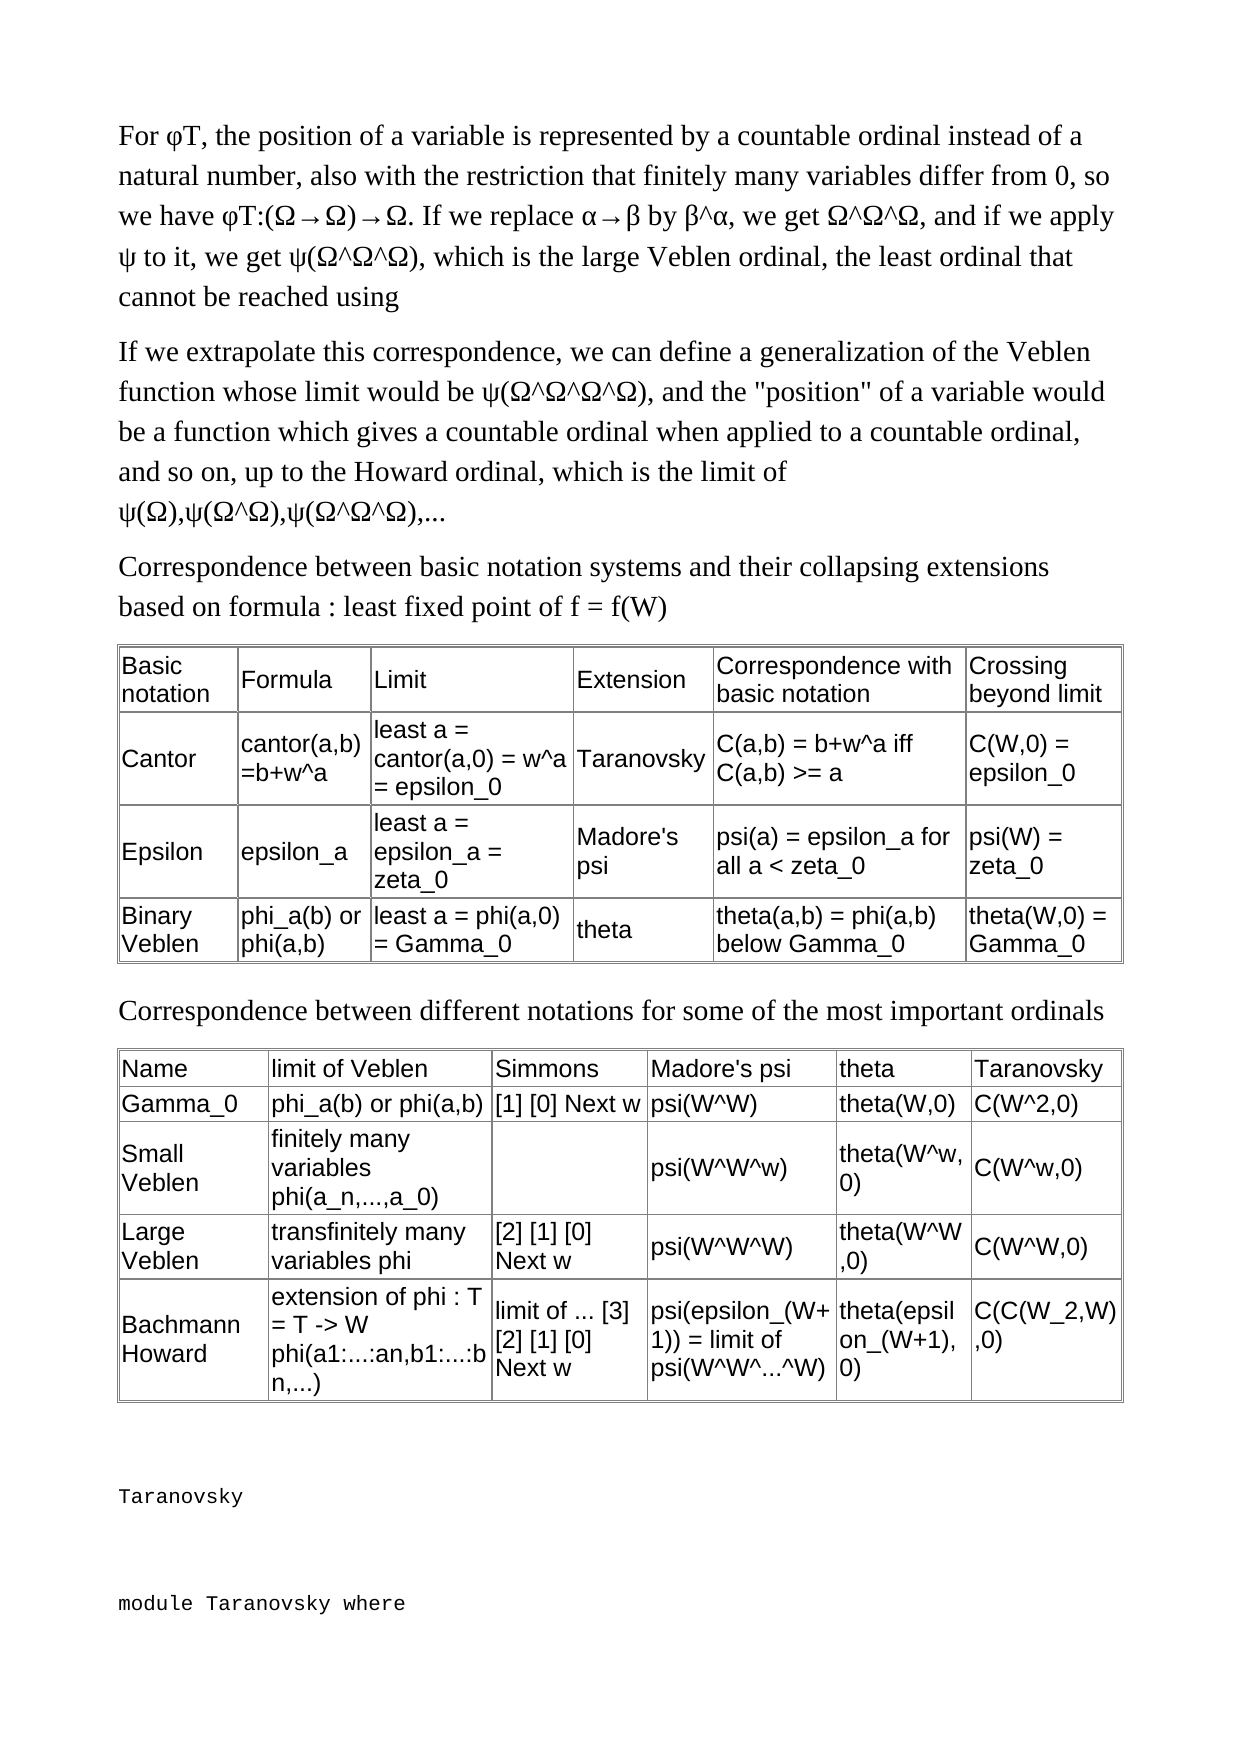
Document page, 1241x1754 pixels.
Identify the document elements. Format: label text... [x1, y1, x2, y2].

table_cell Gamma_0 [120, 1087, 268, 1121]
table_header Crossing beyond limit [967, 648, 1121, 711]
table_header Formula [239, 648, 370, 711]
table_header Simmons [493, 1051, 647, 1086]
text If we extrapolate this correspondence, we can define a generalization of the Veblen function whose limit would be ψ(Ω^Ω^Ω^Ω), and the "position" of a variable would be a function which gives a countable ordinal when applied to a countable ordinal, and so on, up to the Howard ordinal, which is the limit of ψ(Ω),ψ(Ω^Ω),ψ(Ω^Ω^Ω),... [118, 334, 1122, 528]
table_cell C(C(W_2,W),0) [972, 1280, 1121, 1400]
table_cell psi(W) = zeta_0 [967, 806, 1121, 897]
table_header Name [120, 1051, 268, 1086]
table_cell C(W,0) = epsilon_0 [967, 713, 1121, 804]
table_cell psi(a) = epsilon_a for all a < zeta_0 [714, 806, 965, 897]
table_cell Bachmann Howard [120, 1280, 268, 1400]
table_cell Epsilon [120, 806, 237, 897]
table_cell theta(epsilon_(W+1),0) [837, 1280, 971, 1400]
table_cell C(a,b) = b+w^a iff C(a,b) >= a [714, 713, 965, 804]
table_header Correspondence with basic notation [714, 648, 965, 711]
table_header limit of Veblen [269, 1051, 491, 1086]
table_cell extension of phi : T = T -> W phi(a1:...:an,b1:...:bn,...) [269, 1280, 491, 1400]
table_cell limit of ... [3] [2] [1] [0] Next w [493, 1280, 647, 1400]
table_cell least a = phi(a,0) = Gamma_0 [372, 899, 573, 961]
table_cell theta(W,0) [837, 1087, 971, 1121]
table_cell phi_a(b) or phi(a,b) [269, 1087, 491, 1121]
table_cell Large Veblen [120, 1215, 268, 1278]
table_cell theta(W^w,0) [837, 1122, 971, 1214]
table_cell C(W^w,0) [972, 1122, 1121, 1214]
table_cell finitely many variables phi(a_n,...,a_0) [269, 1122, 491, 1214]
table_header Extension [574, 648, 713, 711]
table_cell Taranovsky [574, 713, 713, 804]
table_cell least a = cantor(a,0) = w^a = epsilon_0 [372, 713, 573, 804]
table_cell Cantor [120, 713, 237, 804]
text Correspondence between different notations for some of the most important ordinals [118, 964, 1122, 1026]
table_cell Binary Veblen [120, 899, 237, 961]
table_cell Small Veblen [120, 1122, 268, 1214]
table_cell theta [574, 899, 713, 961]
table_header Madore's psi [648, 1051, 836, 1086]
table_header Taranovsky [972, 1051, 1121, 1086]
text module Taranovsky where [118, 1593, 1122, 1616]
table_cell Madore's psi [574, 806, 713, 897]
table_cell C(W^2,0) [972, 1087, 1121, 1121]
table_cell [2] [1] [0] Next w [493, 1215, 647, 1278]
table_cell theta(W,0) = Gamma_0 [967, 899, 1121, 961]
table_header theta [837, 1051, 971, 1086]
table_cell psi(W^W) [648, 1087, 836, 1121]
text For φT, the position of a variable is represented by a countable ordinal instead of a natural number, also with the restriction that finitely many variables differ from 0, so we have φT:(Ω→Ω)→Ω. If we replace α→β by β^α, we get Ω^Ω^Ω, and if we apply ψ to it, we get ψ(Ω^Ω^Ω), which is the large Veblen ordinal, the least ordinal that cannot be reached using [118, 118, 1122, 312]
table_cell theta(W^W,0) [837, 1215, 971, 1278]
table_cell [1] [0] Next w [493, 1087, 647, 1121]
text Taranovsky [118, 1486, 1122, 1510]
table_header Basic notation [120, 648, 237, 711]
table_cell theta(a,b) = phi(a,b) below Gamma_0 [714, 899, 965, 961]
table_cell C(W^W,0) [972, 1215, 1121, 1278]
table_cell psi(W^W^w) [648, 1122, 836, 1214]
table_cell phi_a(b) or phi(a,b) [239, 899, 370, 961]
table_cell psi(W^W^W) [648, 1215, 836, 1278]
table_cell [493, 1122, 647, 1214]
table_cell transfinitely many variables phi [269, 1215, 491, 1278]
table_cell cantor(a,b)=b+w^a [239, 713, 370, 804]
table_header Limit [372, 648, 573, 711]
text Correspondence between basic notation systems and their collapsing extensions based on formula : least fixed point of f = f(W) [118, 549, 1122, 623]
table_cell least a = epsilon_a = zeta_0 [372, 806, 573, 897]
table_cell epsilon_a [239, 806, 370, 897]
table_cell psi(epsilon_(W+1)) = limit of psi(W^W^...^W) [648, 1280, 836, 1400]
